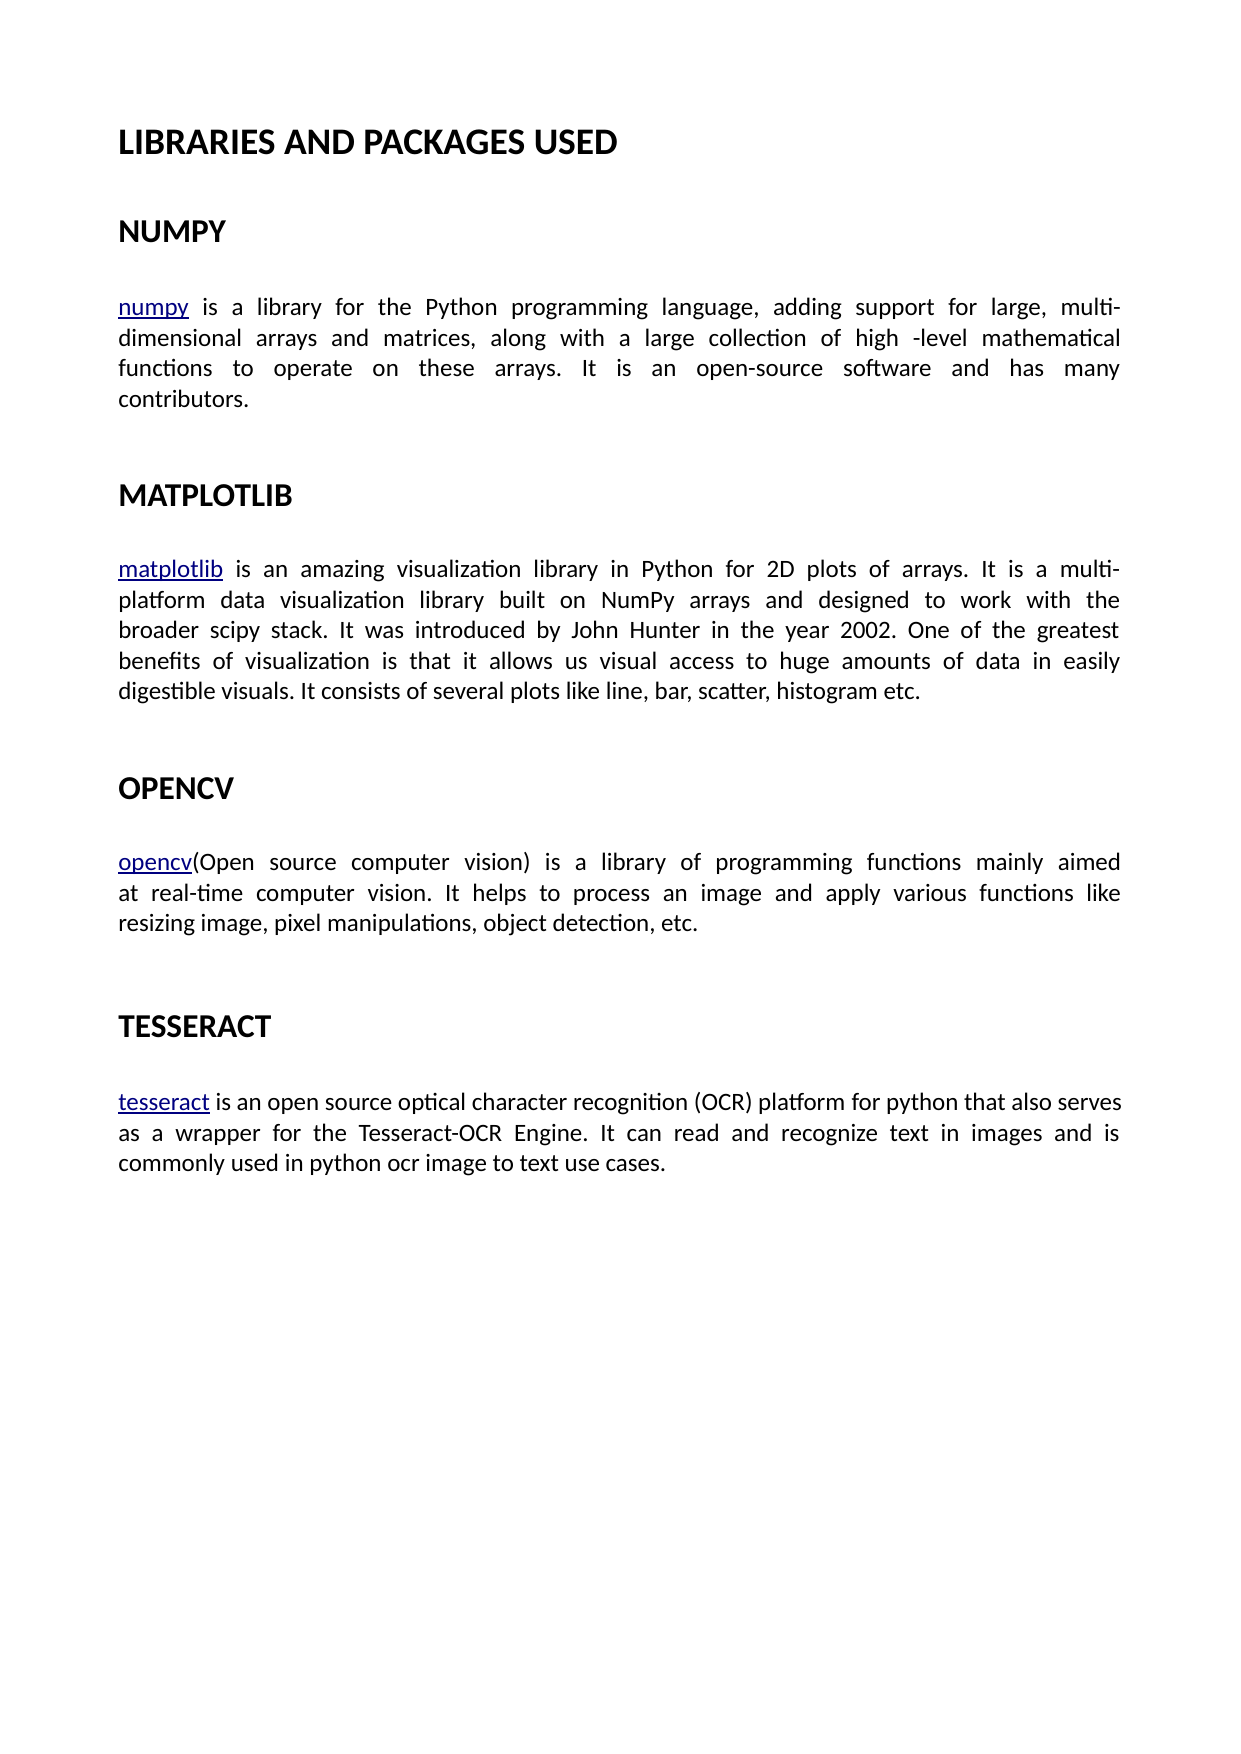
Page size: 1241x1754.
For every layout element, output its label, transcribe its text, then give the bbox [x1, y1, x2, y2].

text matplotlib is an amazing visualization library in Python for 2D plots of arrays. It is a multi- platform data visualization library built on NumPy arrays and designed to work with the broader scipy stack. It was introduced by John Hunter in the year 2002. One of the greatest benefits of visualization is that it allows us visual access to huge amounts of data in easily digestible visuals. It consists of several plots like line, bar, scatter, histogram etc. [118, 553, 1122, 706]
text OPENCV [118, 767, 1122, 808]
text numpy is a library for the Python programming language, adding support for large, multi- dimensional arrays and matrices, along with a large collection of high -level mathematical functions to operate on these arrays. It is an open-source software and has many contributors. [118, 291, 1122, 413]
text TESSERACT [118, 1005, 1122, 1046]
text tesseract is an open source optical character recognition (OCR) platform for python that also serves as a wrapper for the Tesseract-OCR Engine. It can read and recognize text in images and is commonly used in python ocr image to text use cases. [118, 1086, 1122, 1178]
text MATPLOTLIB [118, 474, 1122, 515]
text opencv(Open source computer vision) is a library of programming functions mainly aimed at real-time computer vision. It helps to process an image and apply various functions like resizing image, pixel manipulations, object detection, etc. [118, 846, 1122, 938]
text LIBRARIES AND PACKAGES USED [118, 118, 1122, 164]
text NUMPY [118, 210, 1122, 251]
